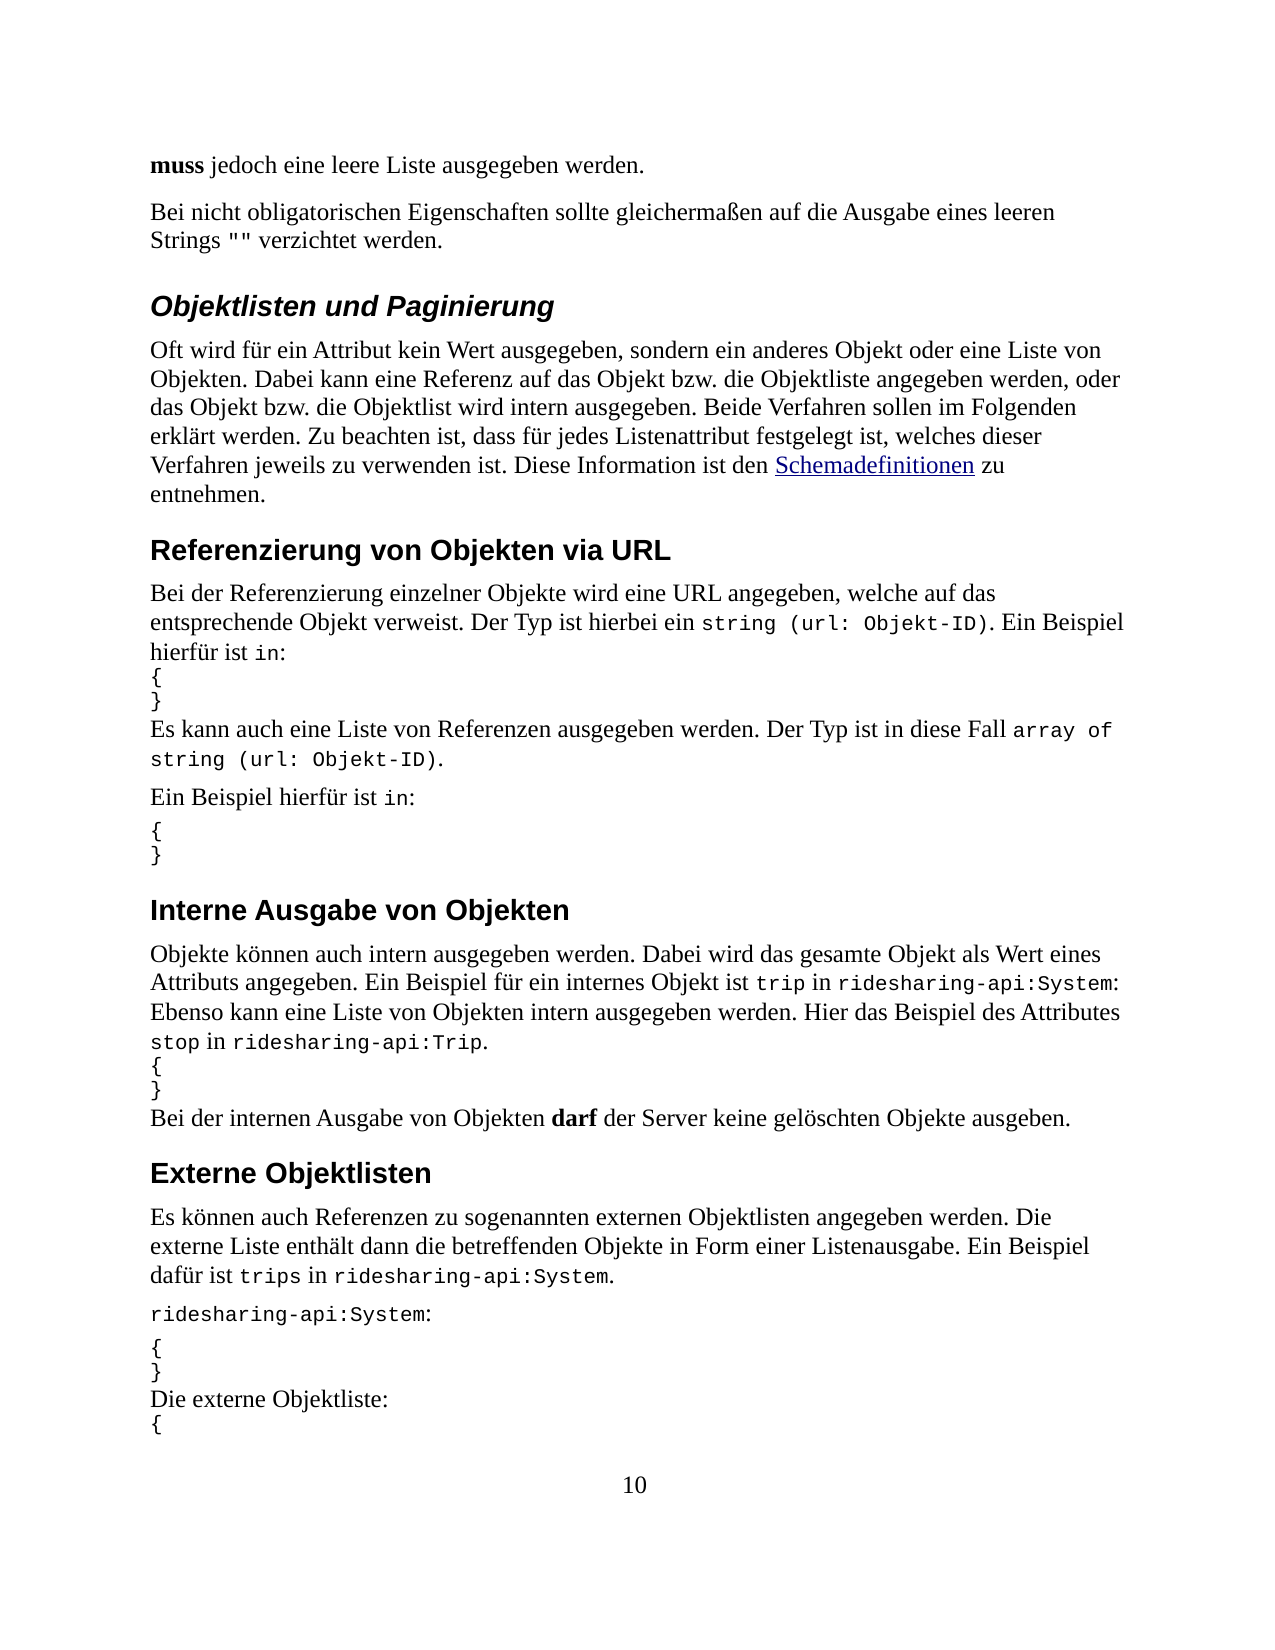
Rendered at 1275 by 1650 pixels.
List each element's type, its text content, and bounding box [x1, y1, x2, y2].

text { [150, 1413, 1125, 1437]
text Es kann auch eine Liste von Referenzen ausgegeben werden. Der Typ ist in diese Fall array of string (url: Objekt-ID). [150, 714, 1125, 773]
text } [150, 1361, 1125, 1384]
text } [150, 690, 1125, 714]
text Es können auch Referenzen zu sogenannten externen Objektlisten angegeben werden. Die externe Liste enthält dann die betreffenden Objekte in Form einer Listenausgabe. Ein Beispiel dafür ist trips in ridesharing-api:System. [150, 1202, 1125, 1289]
text ridesharing-api:System: [150, 1298, 1125, 1328]
text { [150, 820, 1125, 844]
text { [150, 1055, 1125, 1079]
text Ein Beispiel hierfür ist in: [150, 782, 1125, 811]
text } [150, 1079, 1125, 1103]
subtitle Externe Objektlisten [150, 1156, 1125, 1190]
subtitle Interne Ausgabe von Objekten [150, 893, 1125, 926]
text Ebenso kann eine Liste von Objekten intern ausgegeben werden. Hier das Beispiel des Attributes stop in ridesharing-api:Trip. [150, 997, 1125, 1055]
text Oft wird für ein Attribut kein Wert ausgegeben, sondern ein anderes Objekt oder eine Liste von Objekten. Dabei kann eine Referenz auf das Objekt bzw. die Objektliste angegeben werden, oder das Objekt bzw. die Objektlist wird intern ausgegeben. Beide Verfahren sollen im Folgenden erklärt werden. Zu beachten ist, dass für jedes Listenattribut festgelegt ist, welches dieser Verfahren jeweils zu verwenden ist. Diese Information ist den Schemadefinitionen zu entnehmen. [150, 335, 1125, 507]
text Objekte können auch intern ausgegeben werden. Dabei wird das gesamte Objekt als Wert eines Attributs angegeben. Ein Beispiel für ein internes Objekt ist trip in ridesharing-api:System: [150, 939, 1125, 997]
text Bei der internen Ausgabe von Objekten darf der Server keine gelöschten Objekte ausgeben. [150, 1103, 1125, 1131]
subtitle Objektlisten und Paginierung [150, 289, 1125, 322]
text } [150, 844, 1125, 868]
text Bei der Referenzierung einzelner Objekte wird eine URL angegeben, welche auf das entsprechende Objekt verweist. Der Typ ist hierbei ein string (url: Objekt-ID). Ein Beispiel hierfür ist in: [150, 578, 1125, 666]
subtitle Referenzierung von Objekten via URL [150, 532, 1125, 566]
text Die externe Objektliste: [150, 1384, 1125, 1413]
text { [150, 1337, 1125, 1361]
text { [150, 666, 1125, 690]
text muss jedoch eine leere Liste ausgegeben werden. [150, 150, 1125, 179]
text Bei nicht obligatorischen Eigenschaften sollte gleichermaßen auf die Ausgabe eines leeren Strings "" verzichtet werden. [150, 197, 1125, 255]
